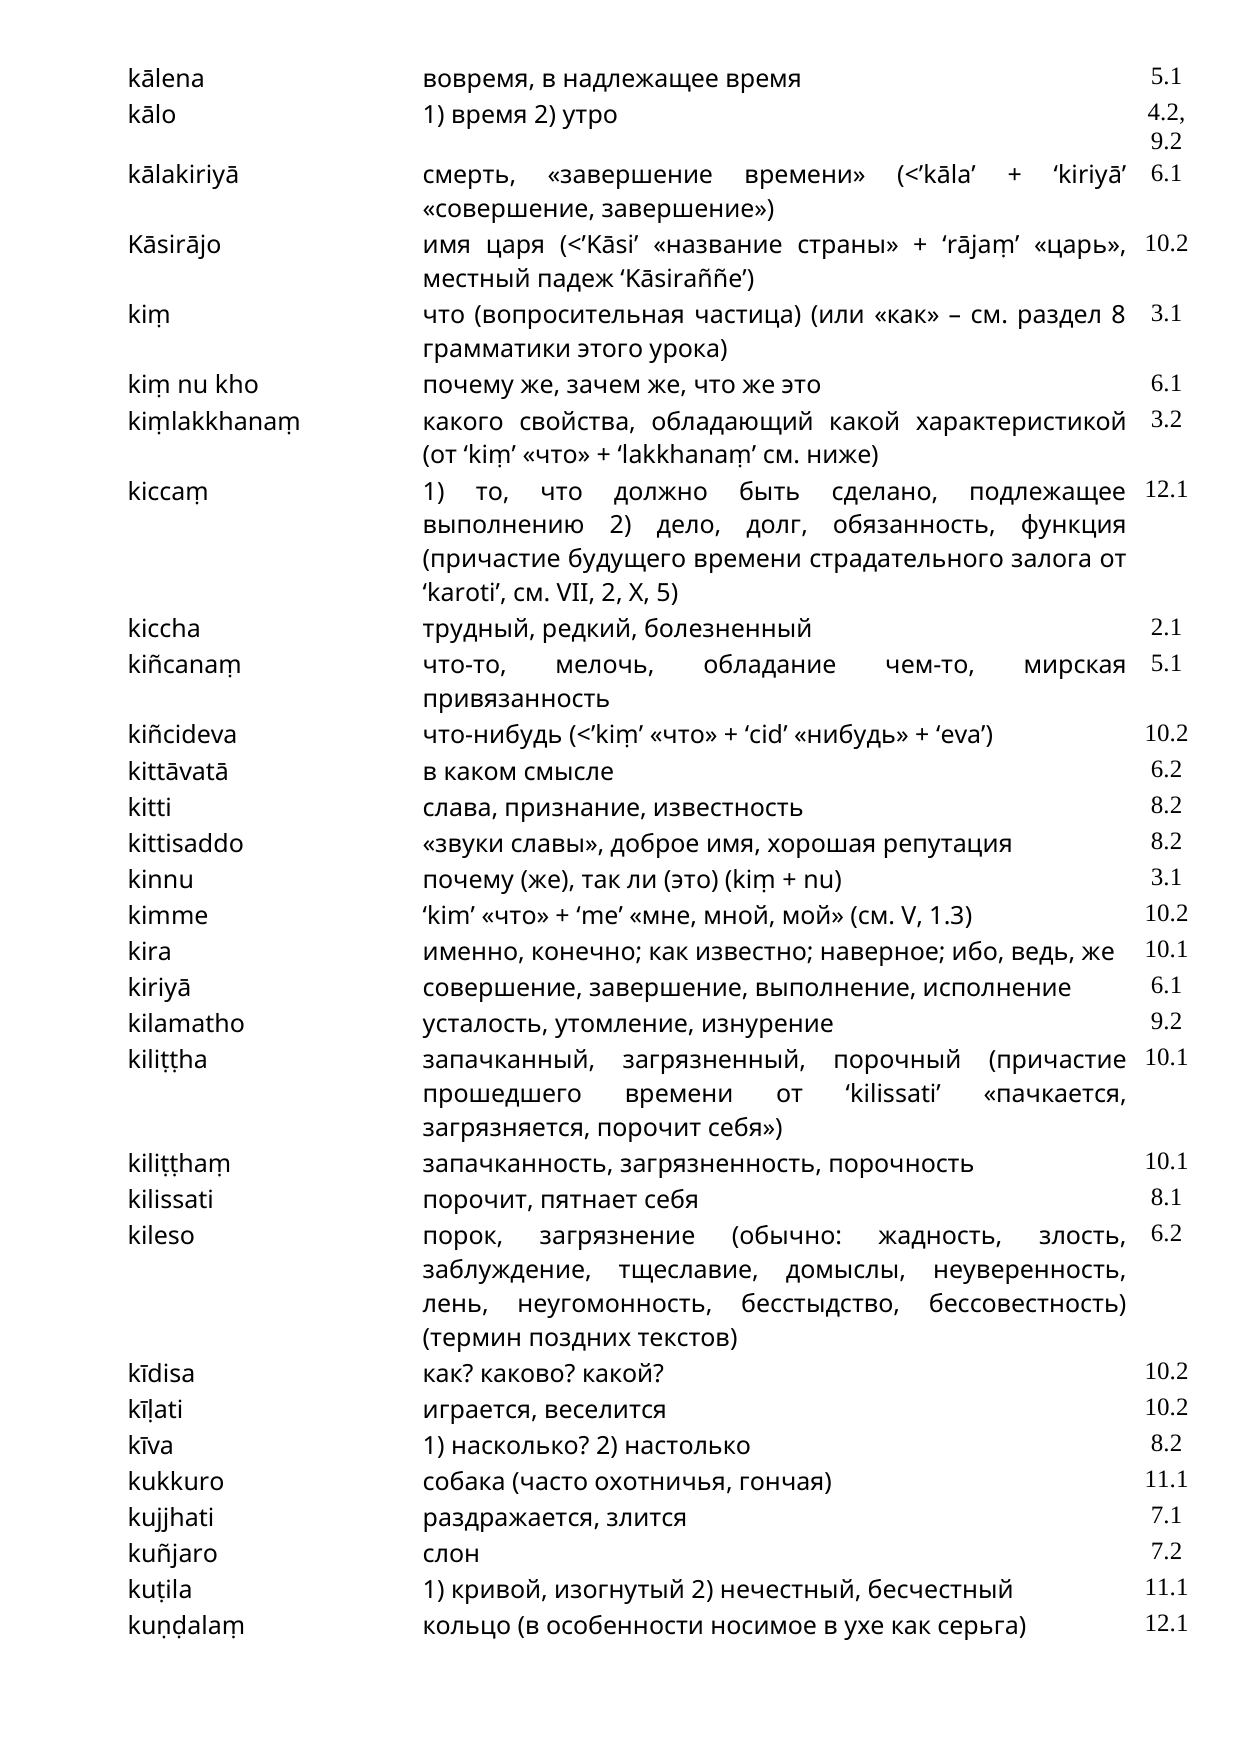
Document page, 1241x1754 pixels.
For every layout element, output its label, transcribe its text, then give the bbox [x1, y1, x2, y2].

table_cell kilamatho [125, 1004, 420, 1040]
table_cell 1) время 2) утро [420, 95, 1129, 155]
table_cell 3.2 [1129, 401, 1203, 471]
table_cell kiñcideva [125, 715, 420, 751]
table_cell запачканность, загрязненность, порочность [420, 1144, 1129, 1180]
table_cell kinnu [125, 860, 420, 896]
table_cell что-нибудь (<’kiṃ’ «что» + ‘cid’ «нибудь» + ‘eva’) [420, 715, 1129, 751]
table_cell 10.1 [1129, 1040, 1203, 1144]
table_cell kittāvatā [125, 751, 420, 787]
table_cell играется, веселится [420, 1390, 1129, 1426]
table_cell собака (часто охотничья, гончая) [420, 1462, 1129, 1498]
table_cell kileso [125, 1216, 420, 1354]
table_cell 6.1 [1129, 365, 1203, 401]
table_cell kālena [125, 59, 420, 95]
table_cell именно, конечно; как известно; наверное; ибо, ведь, же [420, 932, 1129, 968]
table_cell kimme [125, 896, 420, 932]
table_cell kiccha [125, 609, 420, 645]
table_cell 10.2 [1129, 715, 1203, 751]
table_cell 8.2 [1129, 824, 1203, 859]
table_cell вовремя, в надлежащее время [420, 59, 1129, 95]
table_cell какого свойства, обладающий какой характеристикой (от ‘kiṃ’ «что» + ‘lakkhanaṃ’ см. ниже) [420, 401, 1129, 471]
table_cell 12.1 [1129, 1606, 1203, 1642]
table_cell 5.1 [1129, 645, 1203, 715]
table_cell 10.2 [1129, 1390, 1203, 1426]
table_cell 11.1 [1129, 1570, 1203, 1606]
table_cell порочит, пятнает себя [420, 1180, 1129, 1216]
table_cell kuñjaro [125, 1534, 420, 1570]
table_cell слава, признание, известность [420, 788, 1129, 823]
table_cell порок, загрязнение (обычно: жадность, злость, заблуждение, тщеславие, домыслы, неуверенность, лень, неугомонность, бесстыдство, бессовестность) (термин поздних текстов) [420, 1216, 1129, 1354]
table_cell 1) то, что должно быть сделано, подлежащее выполнению 2) дело, долг, обязанность, функция (причастие будущего времени страдательного залога от ‘karoti’, см. VII, 2, X, 5) [420, 471, 1129, 609]
table_cell раздражается, злится [420, 1498, 1129, 1534]
table_cell kilissati [125, 1180, 420, 1216]
table_cell трудный, редкий, болезненный [420, 609, 1129, 645]
table_cell kiṃ nu kho [125, 365, 420, 401]
table_cell 8.2 [1129, 1426, 1203, 1462]
table_cell 5.1 [1129, 59, 1203, 95]
table_cell 7.1 [1129, 1498, 1203, 1534]
table_cell почему (же), так ли (это) (kiṃ + nu) [420, 860, 1129, 896]
table_cell 6.2 [1129, 751, 1203, 787]
table_cell 10.2 [1129, 896, 1203, 932]
table_cell kitti [125, 788, 420, 823]
table_cell ‘kim’ «что» + ‘me’ «мне, мной, мой» (см. V, 1.3) [420, 896, 1129, 932]
table_cell «звуки славы», доброе имя, хорошая репутация [420, 824, 1129, 859]
table_cell усталость, утомление, изнурение [420, 1004, 1129, 1040]
table_cell kittisaddo [125, 824, 420, 859]
table_cell 8.1 [1129, 1180, 1203, 1216]
table_cell слон [420, 1534, 1129, 1570]
table_cell 10.2 [1129, 225, 1203, 295]
table_cell kiṃlakkhanaṃ [125, 401, 420, 471]
table_cell что-то, мелочь, обладание чем-то, мирская привязанность [420, 645, 1129, 715]
table_cell 1) кривой, изогнутый 2) нечестный, бесчестный [420, 1570, 1129, 1606]
table_cell kiccaṃ [125, 471, 420, 609]
table_cell 11.1 [1129, 1462, 1203, 1498]
table_cell совершение, завершение, выполнение, исполнение [420, 968, 1129, 1004]
table_cell kiñcanaṃ [125, 645, 420, 715]
table_cell кольцо (в особенности носимое в ухе как серьга) [420, 1606, 1129, 1642]
table_cell kuṇḍalaṃ [125, 1606, 420, 1642]
table_cell 3.1 [1129, 295, 1203, 365]
table_cell 10.1 [1129, 1144, 1203, 1180]
table_cell kīḷati [125, 1390, 420, 1426]
table_cell 7.2 [1129, 1534, 1203, 1570]
table_cell 3.1 [1129, 860, 1203, 896]
table_cell kīva [125, 1426, 420, 1462]
table_cell 9.2 [1129, 1004, 1203, 1040]
table_cell смерть, «завершение времени» (<’kāla’ + ‘kiriyā’ «совершение, завершение») [420, 155, 1129, 225]
table_cell 1) насколько? 2) настолько [420, 1426, 1129, 1462]
table_cell 2.1 [1129, 609, 1203, 645]
table_cell kīdisa [125, 1354, 420, 1390]
table_cell запачканный, загрязненный, порочный (причастие прошедшего времени от ‘kilissati’ «пачкается, загрязняется, порочит себя») [420, 1040, 1129, 1144]
table_cell kiṃ [125, 295, 420, 365]
table_cell kira [125, 932, 420, 968]
table_cell kiliṭṭhaṃ [125, 1144, 420, 1180]
table_cell 12.1 [1129, 471, 1203, 609]
table_cell kālo [125, 95, 420, 155]
table_cell 4.2, 9.2 [1129, 95, 1203, 155]
table_cell kukkuro [125, 1462, 420, 1498]
table_cell 10.1 [1129, 932, 1203, 968]
table_cell kiliṭṭha [125, 1040, 420, 1144]
table_cell что (вопросительная частица) (или «как» – см. раздел 8 грамматики этого урока) [420, 295, 1129, 365]
table_cell kiriyā [125, 968, 420, 1004]
table_cell 6.1 [1129, 968, 1203, 1004]
table_cell имя царя (<’Kāsi’ «название страны» + ‘rājaṃ’ «царь», местный падеж ‘Kāsiraññe’) [420, 225, 1129, 295]
table_cell 6.1 [1129, 155, 1203, 225]
table_cell почему же, зачем же, что же это [420, 365, 1129, 401]
table_cell kālakiriyā [125, 155, 420, 225]
table_cell 10.2 [1129, 1354, 1203, 1390]
table_cell kuṭila [125, 1570, 420, 1606]
table_cell kujjhati [125, 1498, 420, 1534]
table_cell 6.2 [1129, 1216, 1203, 1354]
table_cell в каком смысле [420, 751, 1129, 787]
table_cell Kāsirājo [125, 225, 420, 295]
table_cell 8.2 [1129, 788, 1203, 823]
table_cell как? каково? какой? [420, 1354, 1129, 1390]
